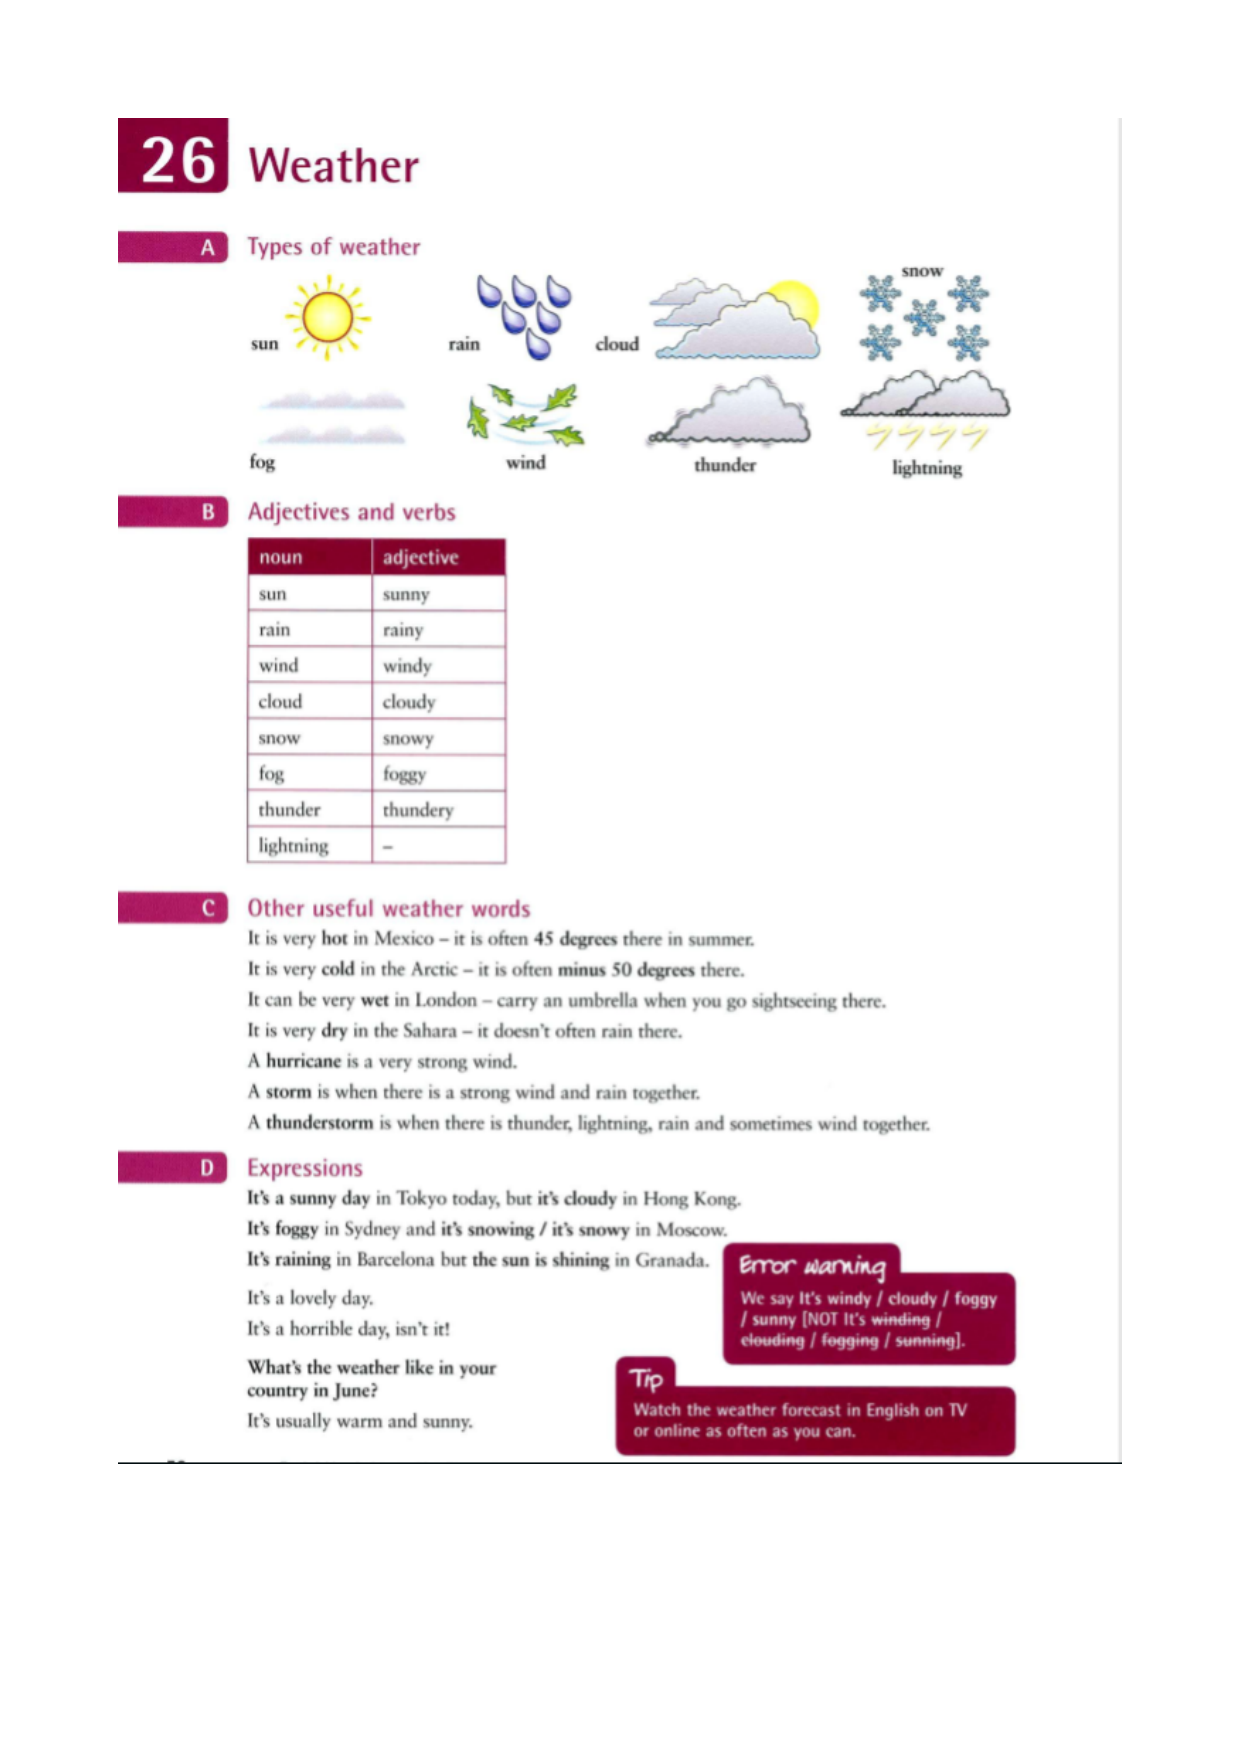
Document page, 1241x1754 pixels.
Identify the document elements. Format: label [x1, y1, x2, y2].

picture [118, 118, 1122, 1464]
